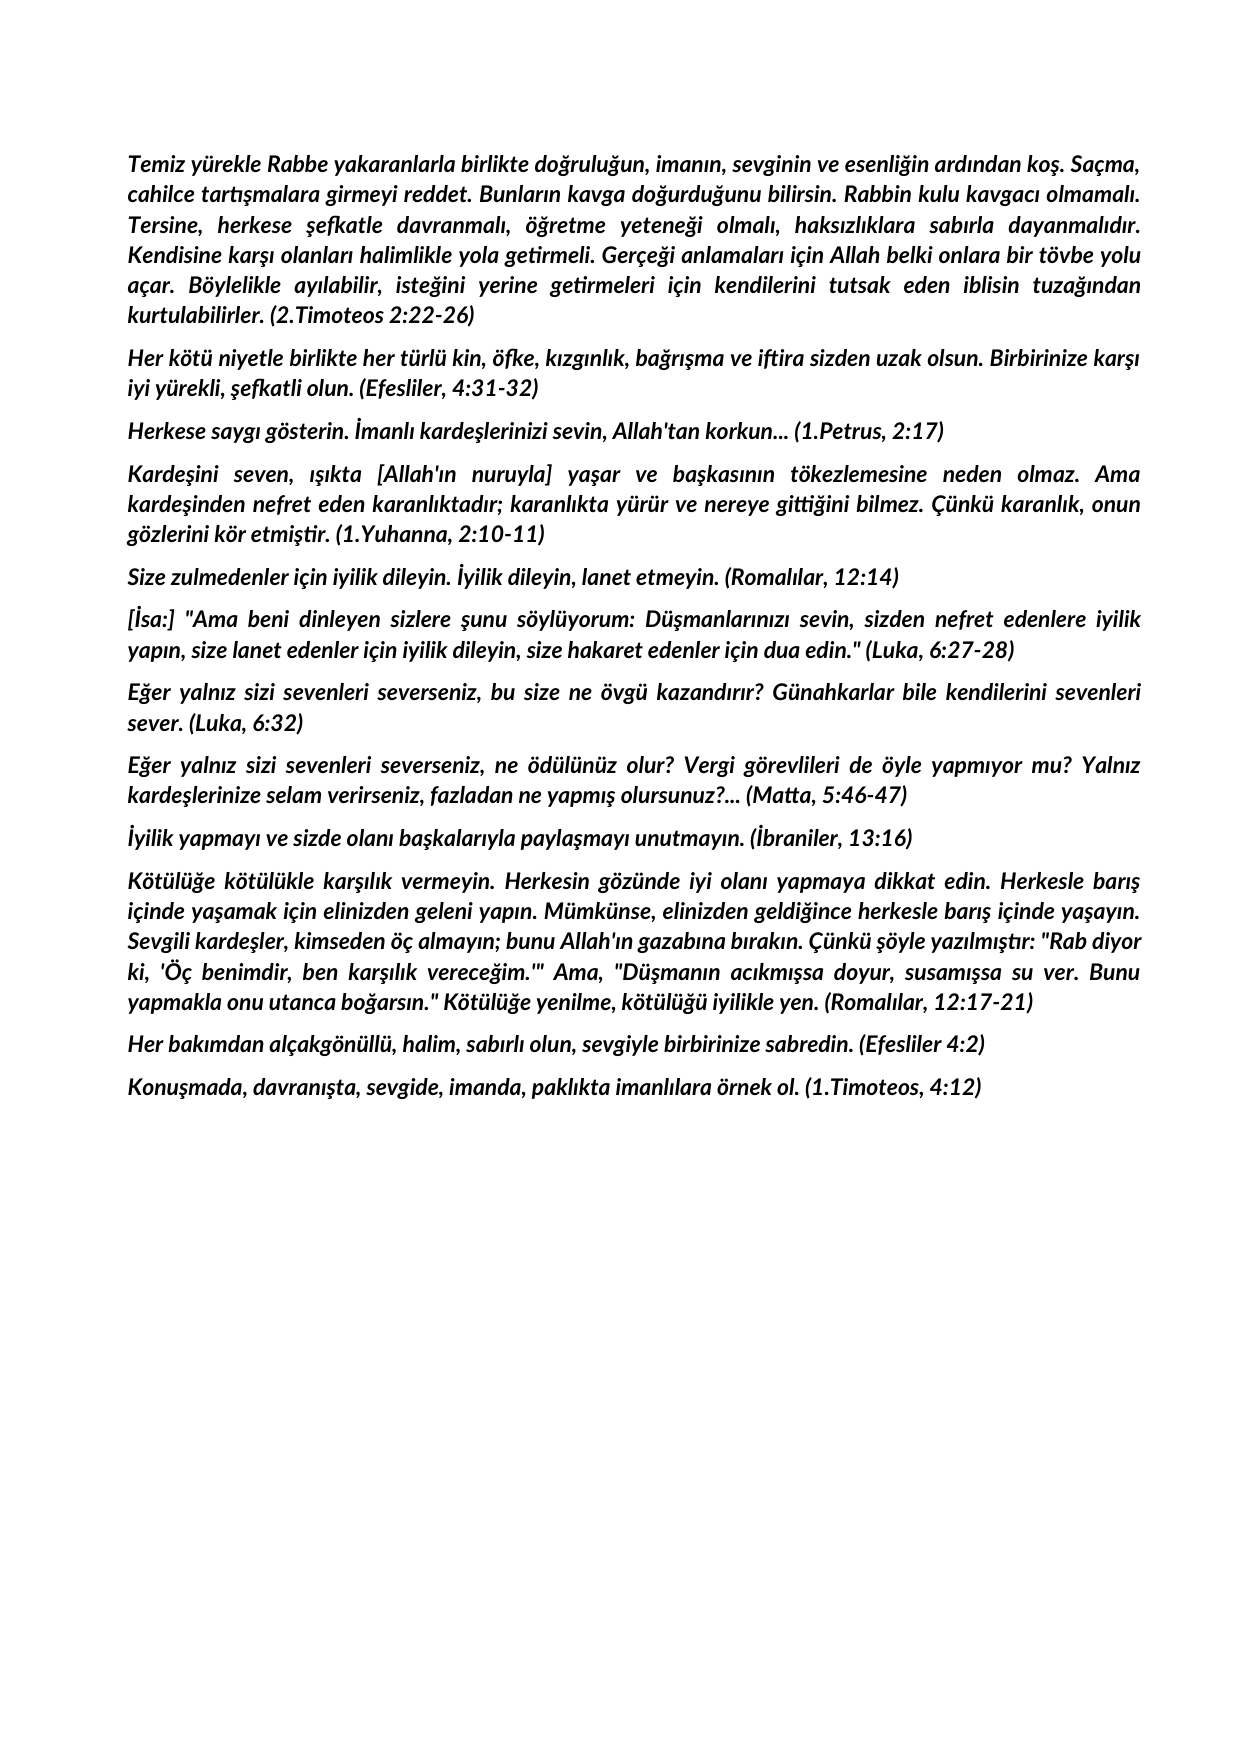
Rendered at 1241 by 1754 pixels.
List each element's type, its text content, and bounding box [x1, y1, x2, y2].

text Konuşmada, davranışta, sevgide, imanda, paklıkta imanlılara örnek ol. (1.Timoteos, 4:12) [127, 1073, 1143, 1100]
text Eğer yalnız sizi sevenleri severseniz, ne ödülünüz olur? Vergi görevlileri de öyle yapmıyor mu? Yalnız kardeşlerinize selam verirseniz, fazladan ne yapmış olursunuz?... (Matta, 5:46-47) [127, 751, 1143, 809]
text İyilik yapmayı ve sizde olanı başkalarıyla paylaşmayı unutmayın. (İbraniler, 13:16) [127, 824, 1143, 851]
text Kardeşini seven, ışıkta [Allah'ın nuruyla] yaşar ve başkasının tökezlemesine neden olmaz. Ama kardeşinden nefret eden karanlıktadır; karanlıkta yürür ve nereye gittiğini bilmez. Çünkü karanlık, onun gözlerini kör etmiştir. (1.Yuhanna, 2:10-11) [127, 459, 1143, 547]
text Temiz yürekle Rabbe yakaranlarla birlikte doğruluğun, imanın, sevginin ve esenliğin ardından koş. Saçma, cahilce tartışmalara girmeyi reddet. Bunların kavga doğurduğunu bilirsin. Rabbin kulu kavgacı olmamalı. Tersine, herkese şefkatle davranmalı, öğretme yeteneği olmalı, haksızlıklara sabırla dayanmalıdır. Kendisine karşı olanları halimlikle yola getirmeli. Gerçeği anlamaları için Allah belki onlara bir tövbe yolu açar. Böylelikle ayılabilir, isteğini yerine getirmeleri için kendilerini tutsak eden iblisin tuzağından kurtulabilirler. (2.Timoteos 2:22-26) [127, 150, 1143, 328]
text Herkese saygı gösterin. İmanlı kardeşlerinizi sevin, Allah'tan korkun... (1.Petrus, 2:17) [127, 417, 1143, 444]
text [İsa:] "Ama beni dinleyen sizlere şunu söylüyorum: Düşmanlarınızı sevin, sizden nefret edenlere iyilik yapın, size lanet edenler için iyilik dileyin, size hakaret edenler için dua edin." (Luka, 6:27-28) [127, 605, 1143, 663]
text Her bakımdan alçakgönüllü, halim, sabırlı olun, sevgiyle birbirinize sabredin. (Efesliler 4:2) [127, 1030, 1143, 1058]
text Size zulmedenler için iyilik dileyin. İyilik dileyin, lanet etmeyin. (Romalılar, 12:14) [127, 562, 1143, 590]
text Kötülüğe kötülükle karşılık vermeyin. Herkesin gözünde iyi olanı yapmaya dikkat edin. Herkesle barış içinde yaşamak için elinizden geleni yapın. Mümkünse, elinizden geldiğince herkesle barış içinde yaşayın. Sevgili kardeşler, kimseden öç almayın; bunu Allah'ın gazabına bırakın. Çünkü şöyle yazılmıştır: "Rab diyor ki, 'Öç benimdir, ben karşılık vereceğim.'" Ama, "Düşmanın acıkmışsa doyur, susamışsa su ver. Bunu yapmakla onu utanca boğarsın." Kötülüğe yenilme, kötülüğü iyilikle yen. (Romalılar, 12:17-21) [127, 867, 1143, 1015]
text Eğer yalnız sizi sevenleri severseniz, bu size ne övgü kazandırır? Günahkarlar bile kendilerini sevenleri sever. (Luka, 6:32) [127, 678, 1143, 736]
text Her kötü niyetle birlikte her türlü kin, öfke, kızgınlık, bağrışma ve iftira sizden uzak olsun. Birbirinize karşı iyi yürekli, şefkatli olun. (Efesliler, 4:31-32) [127, 344, 1143, 401]
